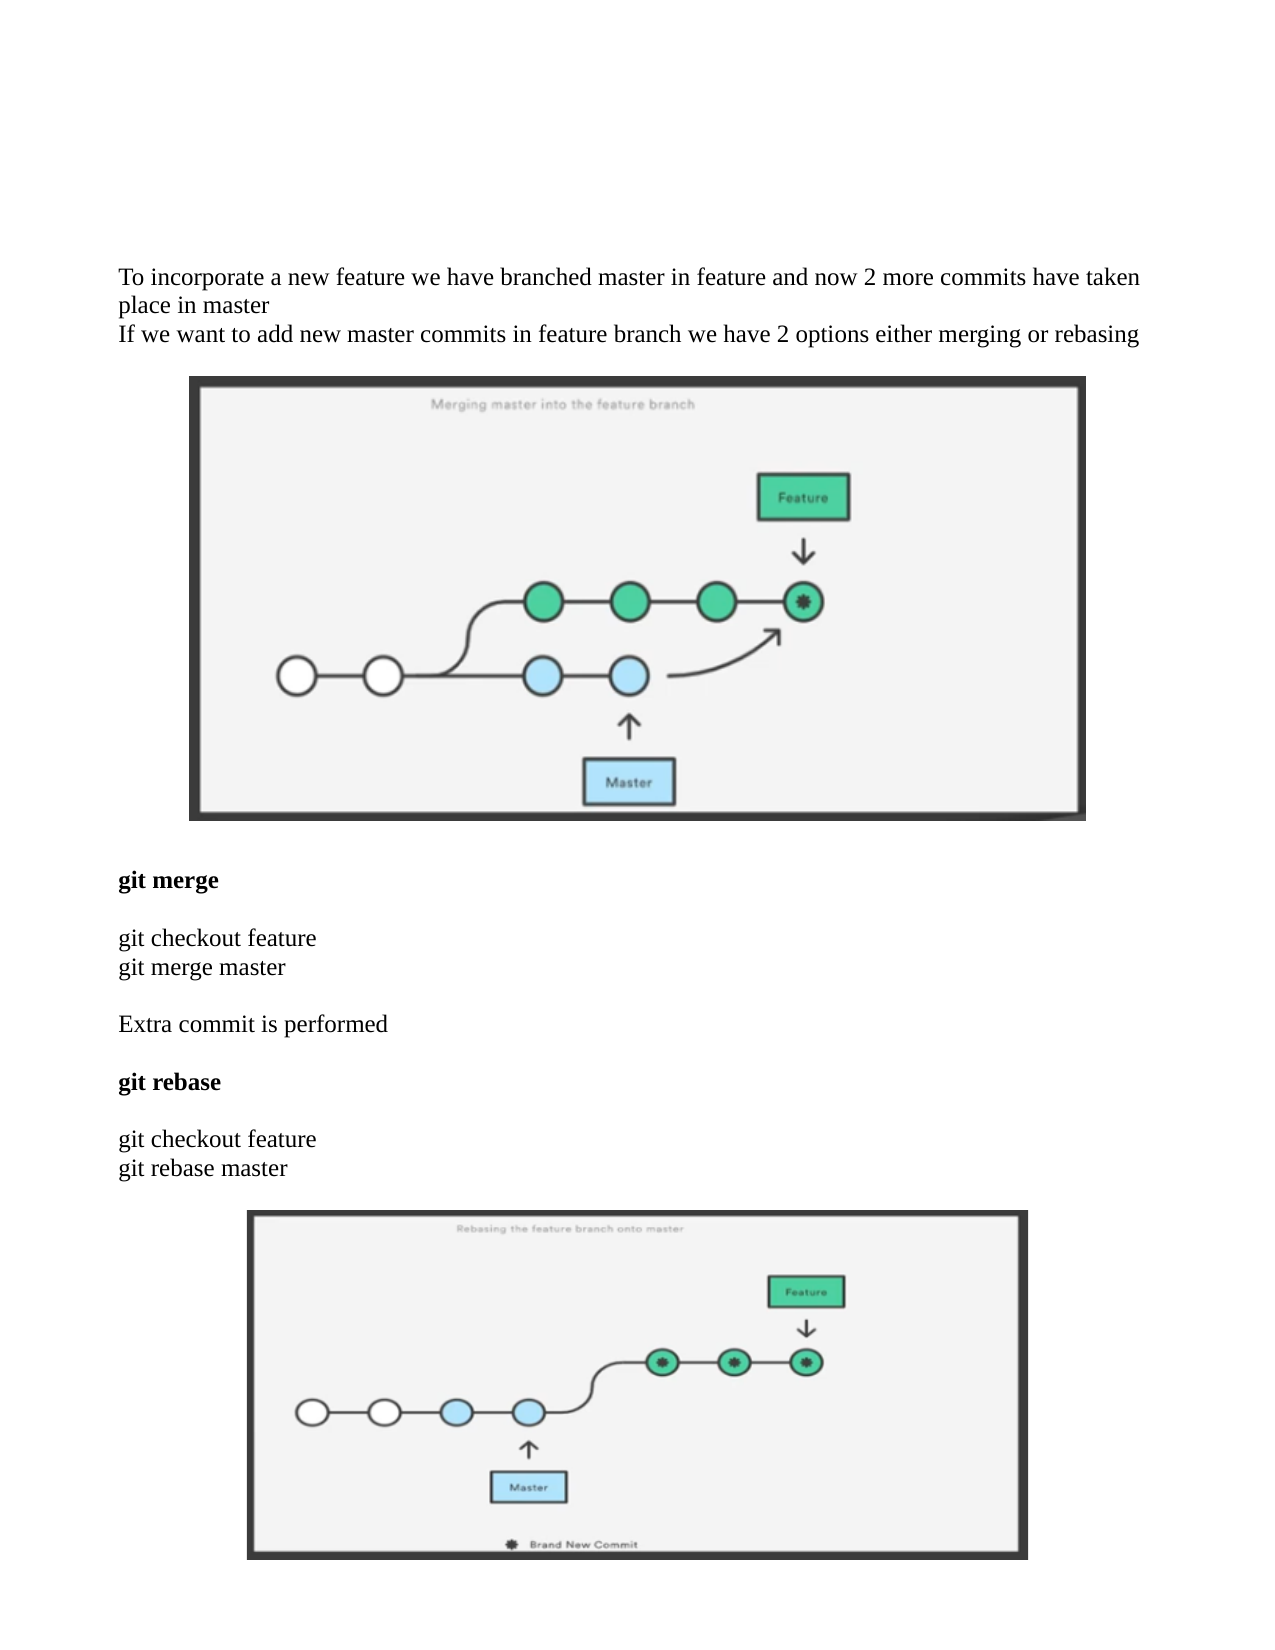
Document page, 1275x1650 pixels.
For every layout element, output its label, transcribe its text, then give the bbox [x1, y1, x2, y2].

text Extra commit is performed [118, 1009, 1157, 1038]
text git checkout feature [118, 923, 1157, 952]
text git checkout feature [118, 1124, 1157, 1153]
picture [246, 1210, 1029, 1560]
picture [189, 376, 1086, 821]
text git merge [118, 866, 1157, 894]
text To incorporate a new feature we have branched master in feature and now 2 more commits have taken place in master [118, 262, 1157, 319]
text git rebase [118, 1067, 1157, 1096]
text If we want to add new master commits in feature branch we have 2 options either merging or rebasing [118, 319, 1157, 348]
text git rebase master [118, 1153, 1157, 1182]
text git merge master [118, 952, 1157, 981]
